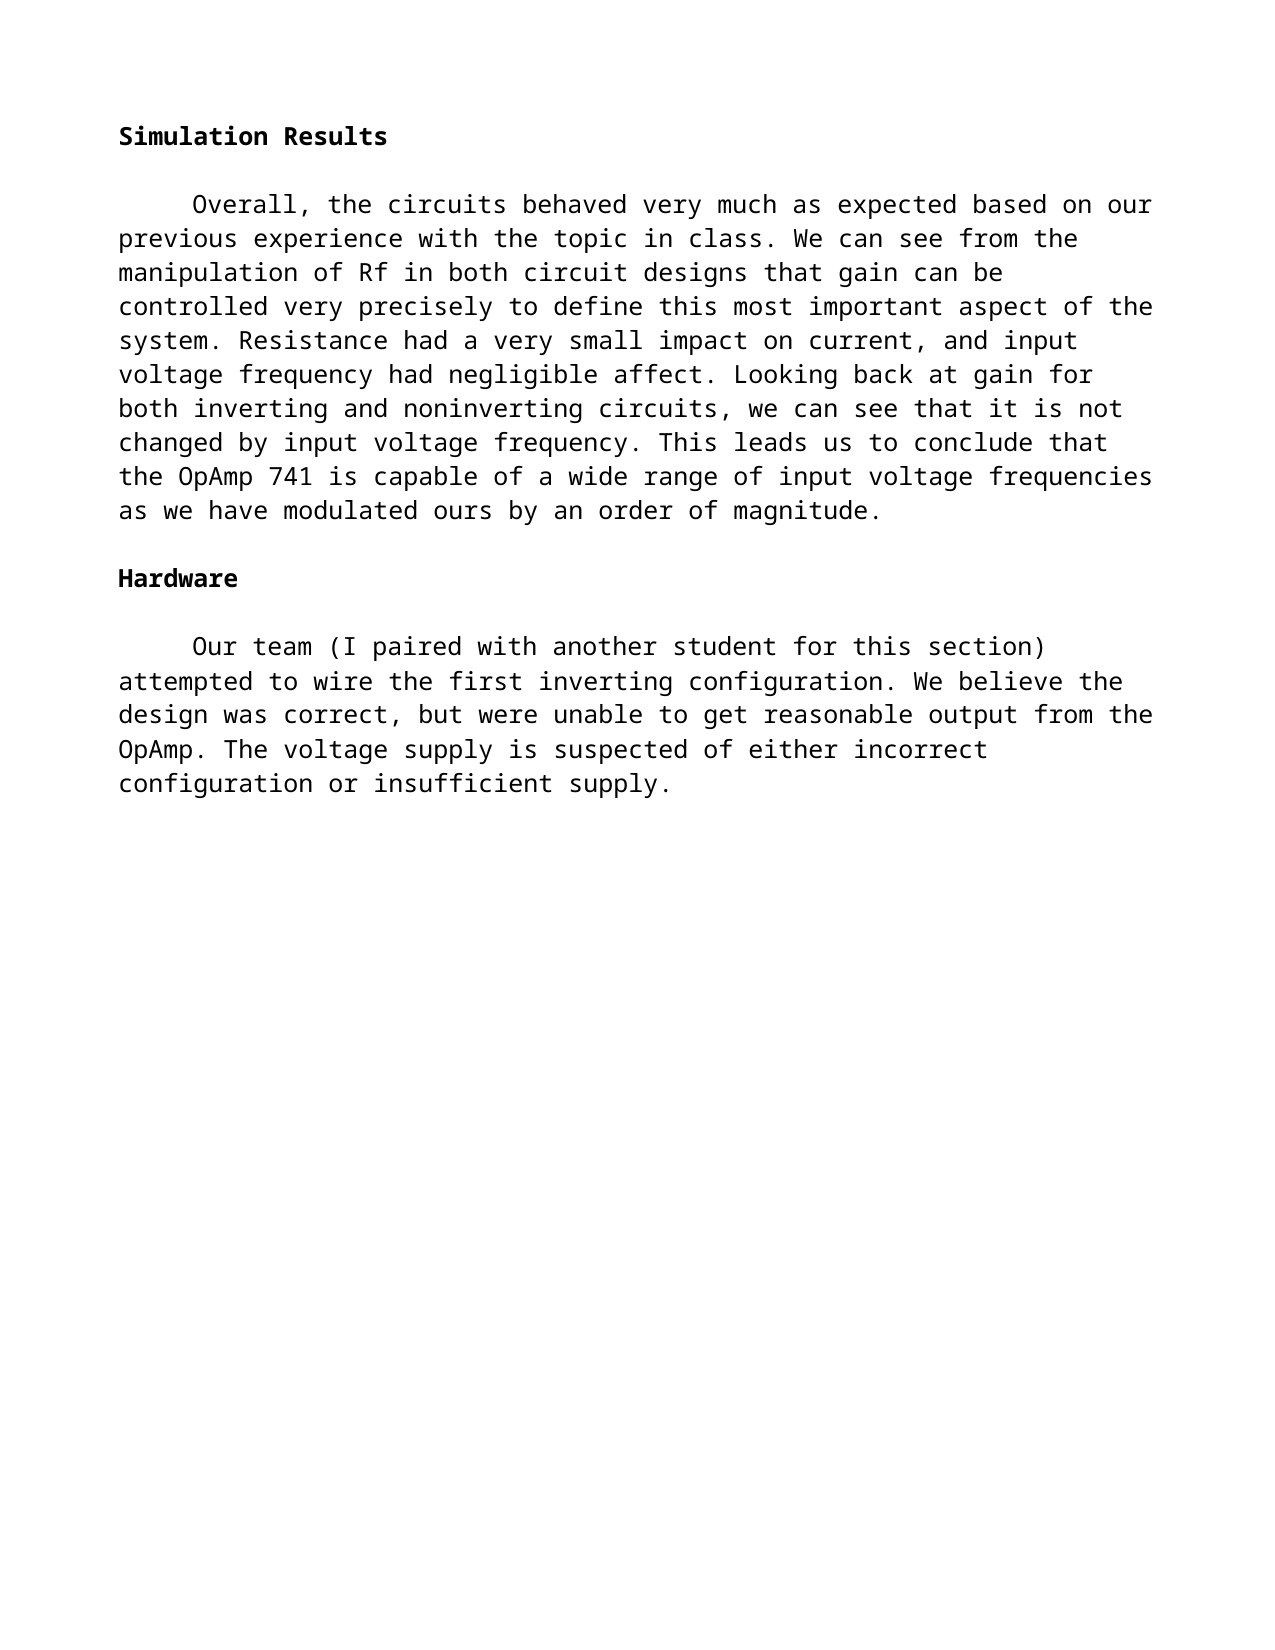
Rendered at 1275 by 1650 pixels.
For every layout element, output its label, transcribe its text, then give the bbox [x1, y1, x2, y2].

text Hardware [118, 561, 1157, 595]
text Simulation Results [118, 118, 1157, 152]
text Overall, the circuits behaved very much as expected based on our previous experience with the topic in class. We can see from the manipulation of Rf in both circuit designs that gain can be controlled very precisely to define this most important aspect of the system. Resistance had a very small impact on current, and input voltage frequency had negligible affect. Looking back at gain for both inverting and noninverting circuits, we can see that it is not changed by input voltage frequency. This leads us to conclude that the OpAmp 741 is capable of a wide range of input voltage frequencies as we have modulated ours by an order of magnitude. [118, 186, 1157, 527]
text Our team (I paired with another student for this section) attempted to wire the first inverting configuration. We believe the design was correct, but were unable to get reasonable output from the OpAmp. The voltage supply is suspected of either incorrect configuration or insufficient supply. [118, 629, 1157, 799]
